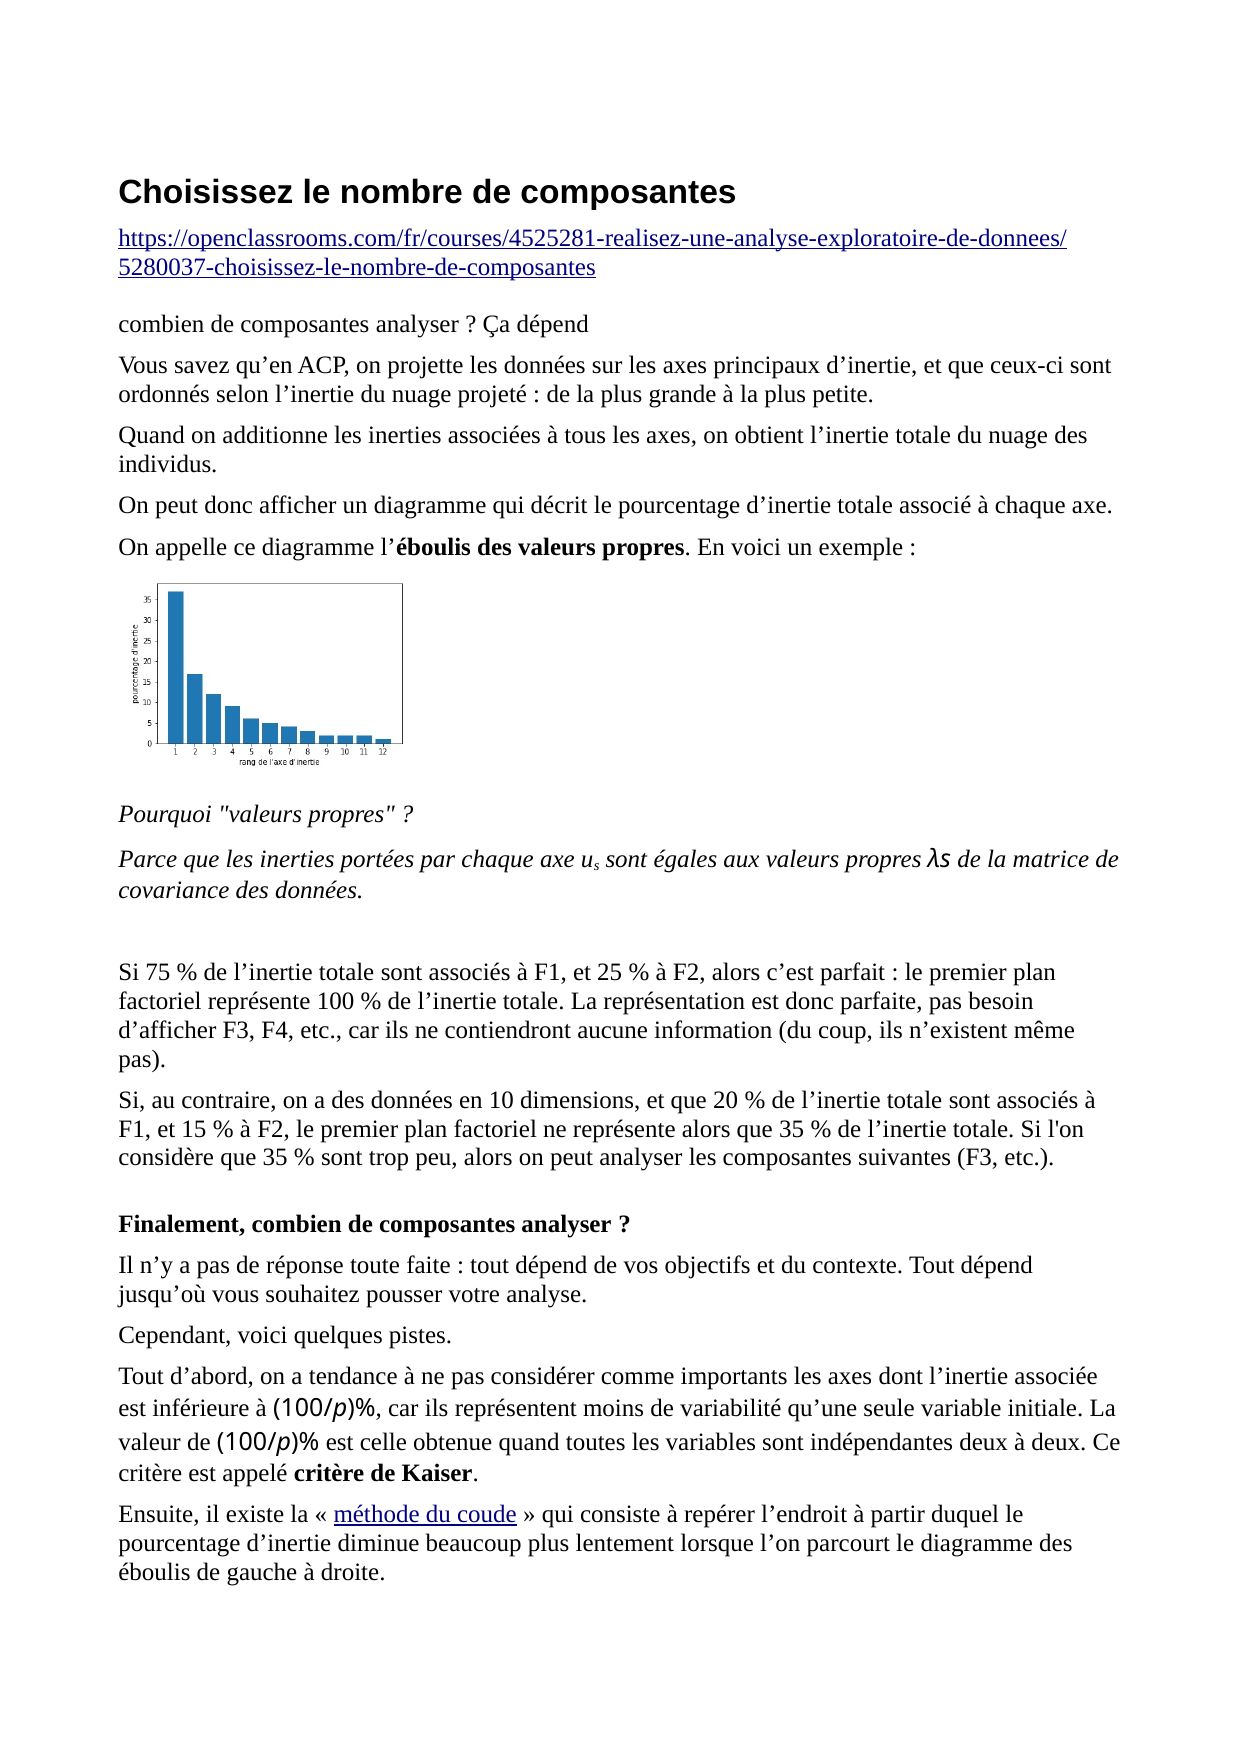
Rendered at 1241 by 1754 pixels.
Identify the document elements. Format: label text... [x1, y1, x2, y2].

subtitle Choisissez le nombre de composantes [118, 172, 1122, 211]
text Cependant, voici quelques pistes. [118, 1320, 1122, 1349]
text On appelle ce diagramme l’éboulis des valeurs propres. En voici un exemple : [118, 532, 1122, 561]
text Quand on additionne les inerties associées à tous les axes, on obtient l’inertie totale du nuage des individus. [118, 421, 1122, 478]
text Pourquoi "valeurs propres" ? [118, 799, 1122, 828]
text Si, au contraire, on a des données en 10 dimensions, et que 20 % de l’inertie totale sont associés à F1, et 15 % à F2, le premier plan factoriel ne représente alors que 35 % de l’inertie totale. Si l'on considère que 35 % sont trop peu, alors on peut analyser les composantes suivantes (F3, etc.). [118, 1085, 1122, 1171]
text combien de composantes analyser ? Ça dépend [118, 309, 1122, 338]
text Si 75 % de l’inertie totale sont associés à F1, et 25 % à F2, alors c’est parfait : le premier plan factoriel représente 100 % de l’inertie totale. La représentation est donc parfaite, pas besoin d’afficher F3, F4, etc., car ils ne contiendront aucune information (du coup, ils n’existent même pas). [118, 957, 1122, 1072]
text Ensuite, il existe la « méthode du coude » qui consiste à repérer l’endroit à partir duquel le pourcentage d’inertie diminue beaucoup plus lentement lorsque l’on parcourt le diagramme des éboulis de gauche à droite. [118, 1499, 1122, 1586]
text Parce que les inerties portées par chaque axe us sont égales aux valeurs propres λs de la matrice de covariance des données. [118, 841, 1122, 904]
text https://openclassrooms.com/fr/courses/4525281-realisez-une-analyse-exploratoire-de-donnees/5280037-choisissez-le-nombre-de-composantes [118, 223, 1122, 281]
text Tout d’abord, on a tendance à ne pas considérer comme importants les axes dont l’inertie associée est inférieure à (100/p)%, car ils représentent moins de variabilité qu’une seule variable initiale. La valeur de (100/p)% est celle obtenue quand toutes les variables sont indépendantes deux à deux. Ce critère est appelé critère de Kaiser. [118, 1361, 1122, 1487]
picture [118, 573, 414, 771]
text Vous savez qu’en ACP, on projette les données sur les axes principaux d’inertie, et que ceux-ci sont ordonnés selon l’inertie du nuage projeté : de la plus grande à la plus petite. [118, 351, 1122, 408]
subtitle Finalement, combien de composantes analyser ? [118, 1209, 1122, 1237]
text On peut donc afficher un diagramme qui décrit le pourcentage d’inertie totale associé à chaque axe. [118, 491, 1122, 519]
text Il n’y a pas de réponse toute faite : tout dépend de vos objectifs et du contexte. Tout dépend jusqu’où vous souhaitez pousser votre analyse. [118, 1250, 1122, 1307]
